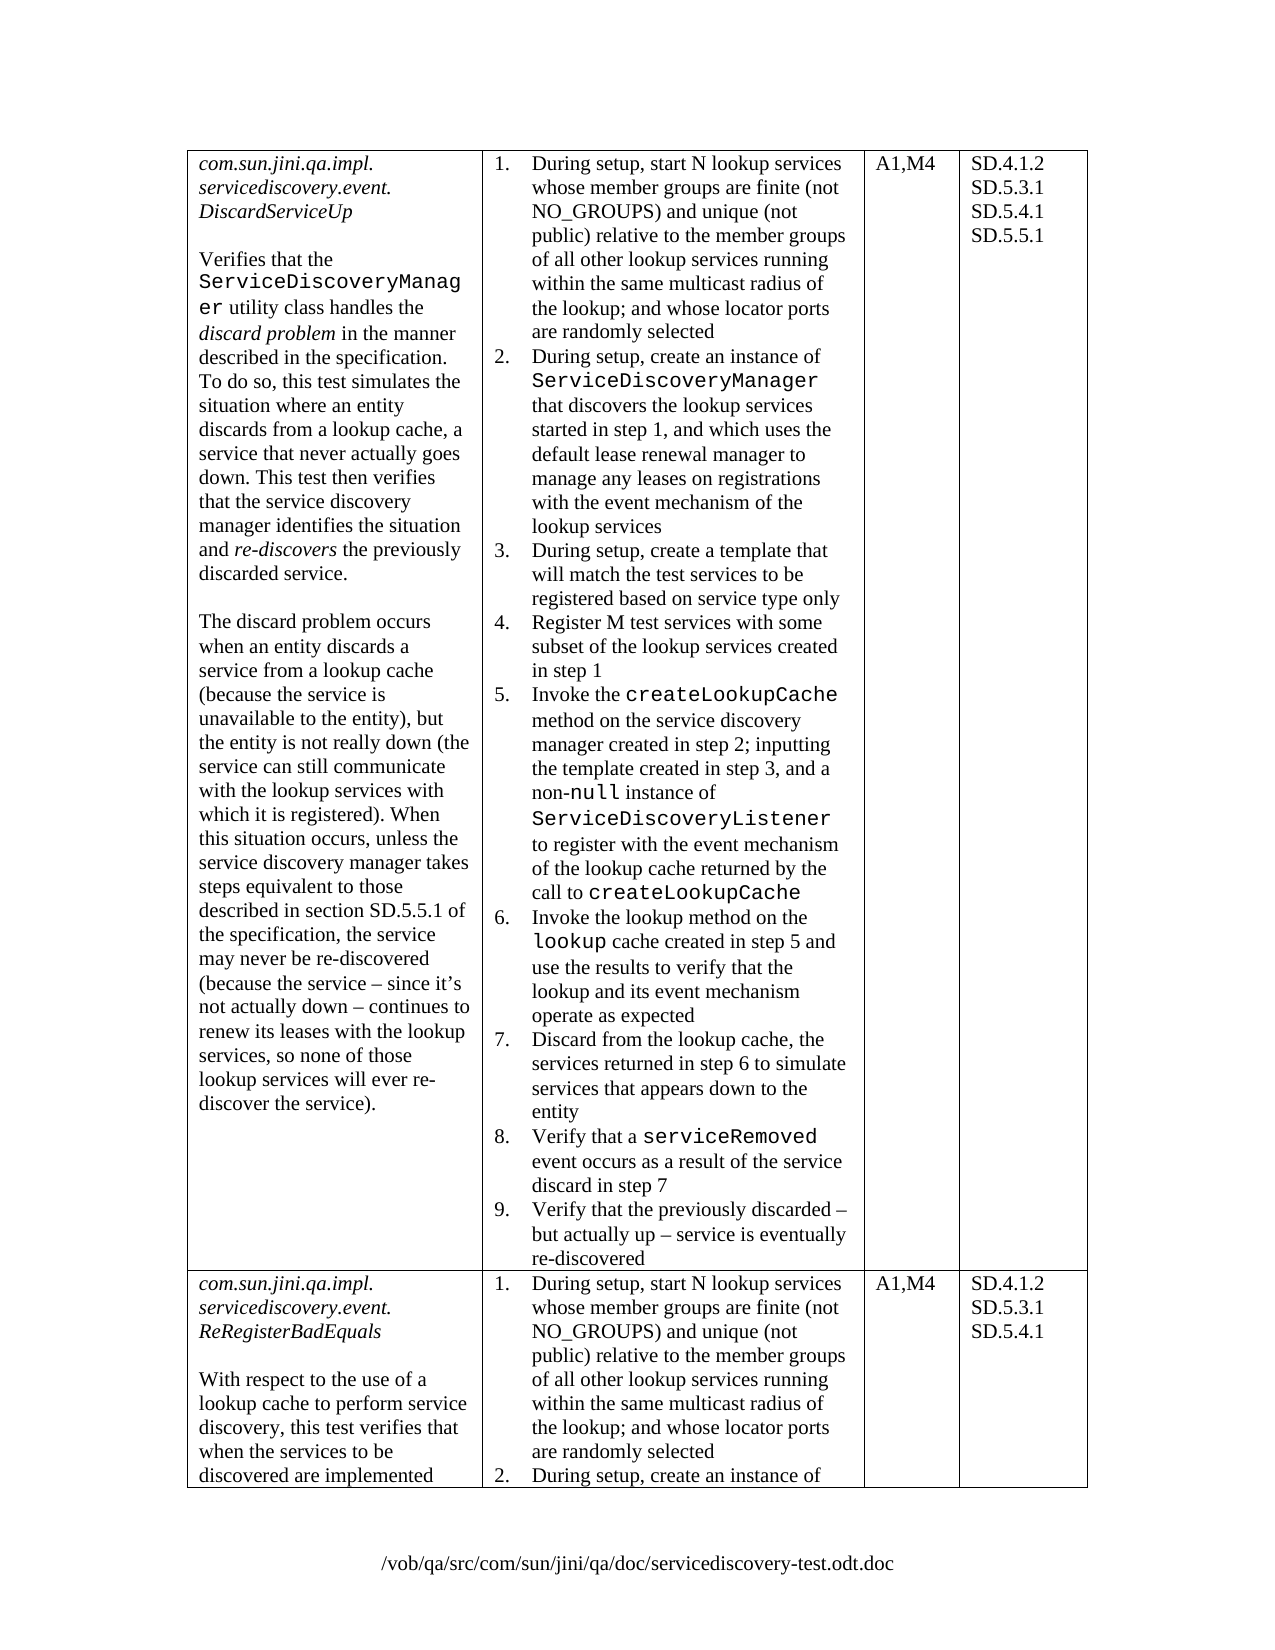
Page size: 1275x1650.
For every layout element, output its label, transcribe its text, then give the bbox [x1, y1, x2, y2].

table_cell A1,M4 [865, 1271, 959, 1487]
table_cell During setup, start N lookup services whose member groups are finite (not NO_GROUPS) and unique (not public) relative to the member groups of all other lookup services running within the same multicast radius of the lookup; and whose locator ports are randomly selected During setup, create an instance of ServiceDiscoveryManager that discovers the lookup services started in step 1, and which uses the default lease renewal manager to manage any leases on registrations with the event mechanism of the lookup services During setup, create a template that will match the test services to be registered based on service type only Register M test services with some subset of the lookup services created in step 1 Invoke the createLookupCache method on the service discovery manager created in step 2; inputting the template created in step 3, and a non-null instance of ServiceDiscoveryListener to register with the event mechanism of the lookup cache returned by the call to createLookupCache Invoke the lookup method on the lookup cache created in step 5 and use the results to verify that the lookup and its event mechanism operate as expected Discard from the lookup cache, the services returned in step 6 to simulate services that appears down to the entity Verify that a serviceRemoved event occurs as a result of the service discard in step 7 Verify that the previously discarded – but actually up – service is eventually re-discovered [483, 151, 864, 1269]
table_cell SD.4.1.2 SD.5.3.1 SD.5.4.1 SD.5.5.1 [960, 151, 1087, 1269]
table_cell com.sun.jini.qa.impl. servicediscovery.event. DiscardServiceUp Verifies that the ServiceDiscoveryManager utility class handles the discard problem in the manner described in the specification. To do so, this test simulates the situation where an entity discards from a lookup cache, a service that never actually goes down. This test then verifies that the service discovery manager identifies the situation and re-discovers the previously discarded service. The discard problem occurs when an entity discards a service from a lookup cache (because the service is unavailable to the entity), but the entity is not really down (the service can still communicate with the lookup services with which it is registered). When this situation occurs, unless the service discovery manager takes steps equivalent to those described in section SD.5.5.1 of the specification, the service may never be re-discovered (because the service – since it’s not actually down – continues to renew its leases with the lookup services, so none of those lookup services will ever re-discover the service). [188, 151, 482, 1269]
table_cell SD.4.1.2 SD.5.3.1 SD.5.4.1 [960, 1271, 1087, 1487]
table_cell During setup, start N lookup services whose member groups are finite (not NO_GROUPS) and unique (not public) relative to the member groups of all other lookup services running within the same multicast radius of the lookup; and whose locator ports are randomly selected During setup, create an instance of ServiceDiscoveryManager that discovers the lookup services started in step 1, and which uses the default lease renewal manager to manage any leases on registrations with the event mechanism of the lookup services During setup, create a template that will match the test services to be registered based on service type only Register M test services – each containing a poorly defined or non-existent equals method – with some subset of the lookup services created in step 1 Invoke the createLookupCache method on the service discovery manager created in step 2; inputting the template created in step 3, and a non-null instance of ServiceDiscoveryListener to register with the event mechanism of the lookup cache returned by the call to createLookupCache After the original services have been discovered and all expected notifications have arrived, register a new version of each of the previously registered services. Verify that the expected serviceAdded and serviceRemoved events occur [483, 1271, 864, 1487]
table_cell com.sun.jini.qa.impl. servicediscovery.event. ReRegisterBadEquals With respect to the use of a lookup cache to perform service discovery, this test verifies that when the services to be discovered are implemented [188, 1271, 482, 1487]
table_cell A1,M4 [865, 151, 959, 1269]
